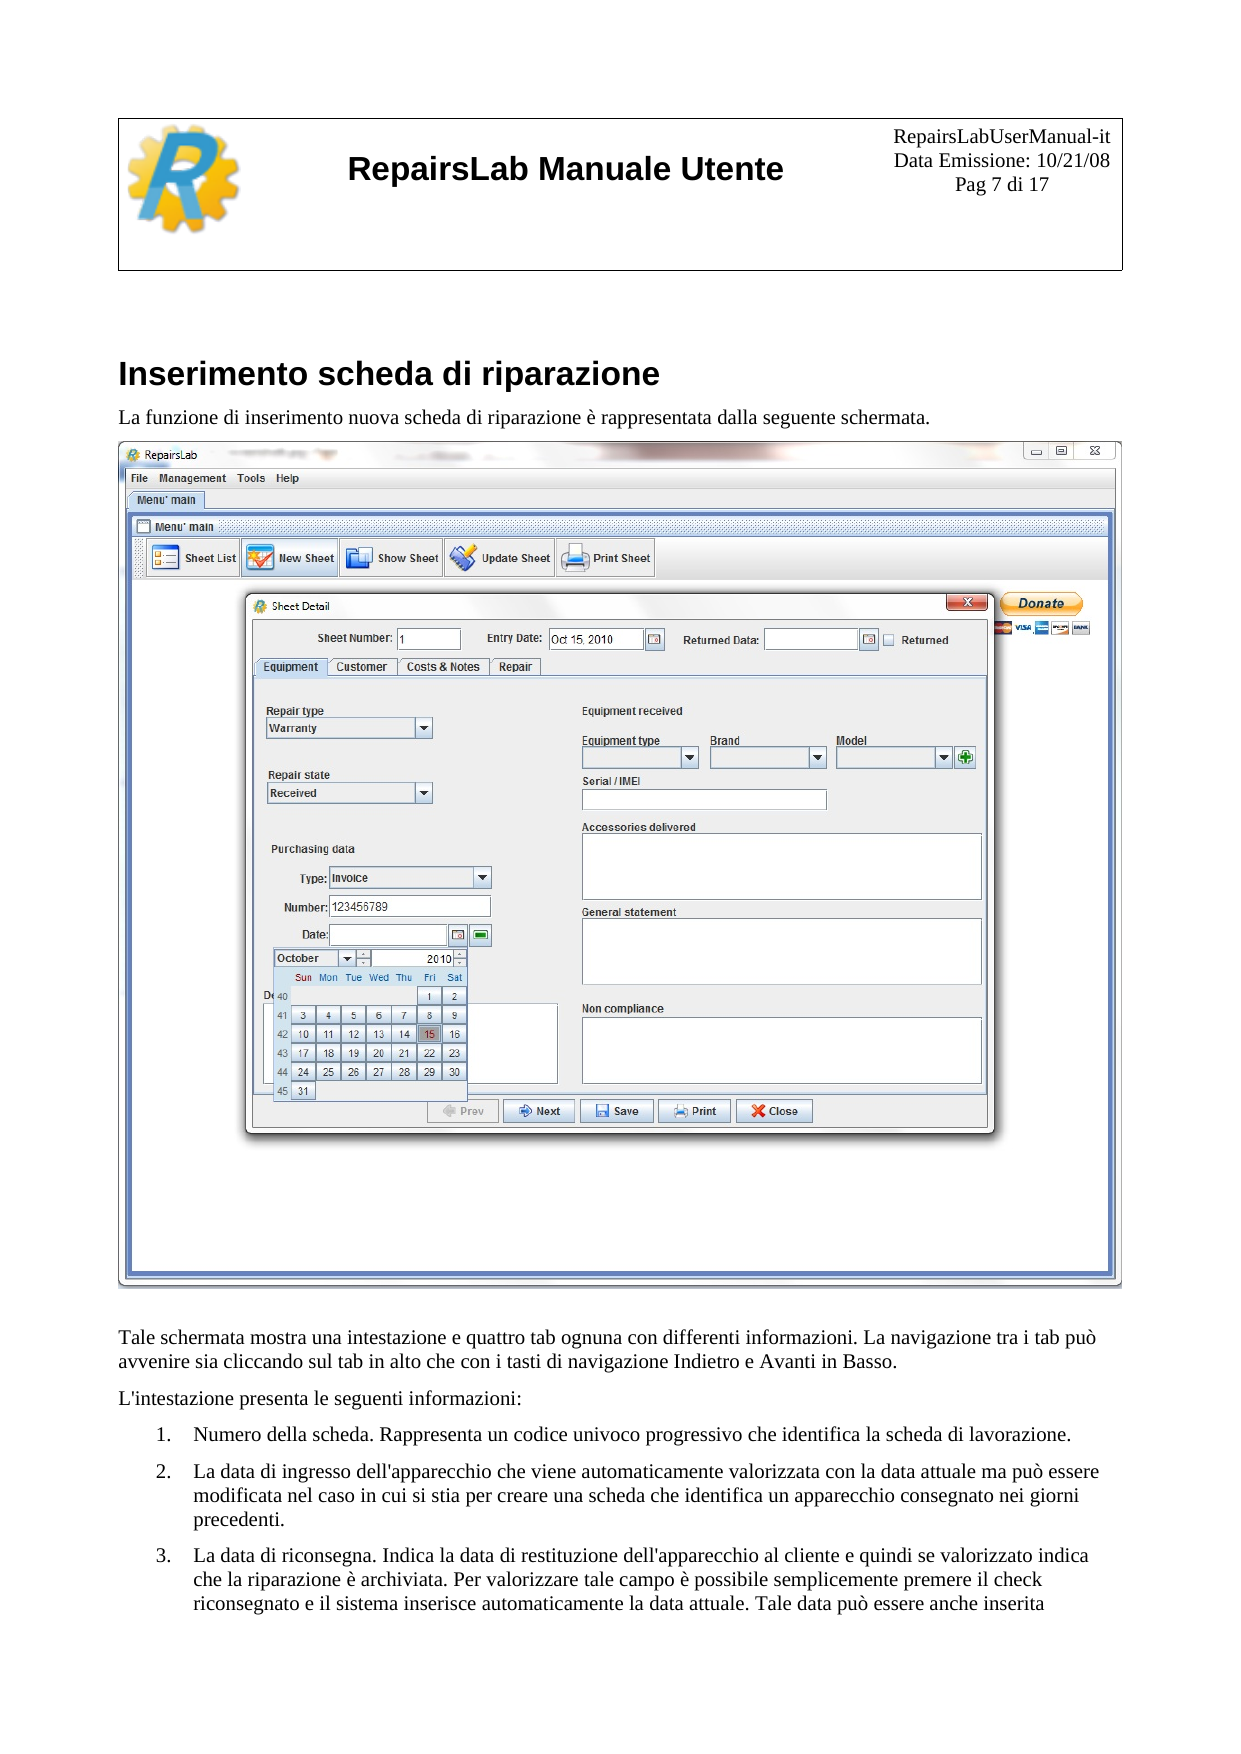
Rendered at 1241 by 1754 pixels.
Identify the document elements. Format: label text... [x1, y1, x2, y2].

list La data di riconsegna. Indica la data di restituzione dell'apparecchio al cliente e quindi se valorizzato indica che la riparazione è archiviata. Per valorizzare tale campo è possibile semplicemente premere il check riconsegnato e il sistema inserisce automaticamente la data attuale. Tale data può essere anche inserita [156, 1543, 1122, 1615]
subtitle Inserimento scheda di riparazione [118, 353, 1122, 392]
list Numero della scheda. Rappresenta un codice univoco progressivo che identifica la scheda di lavorazione. [156, 1422, 1122, 1446]
list La data di ingresso dell'apparecchio che viene automaticamente valorizzata con la data attuale ma può essere modificata nel caso in cui si stia per creare una scheda che identifica un apparecchio consegnato nei giorni precedenti. [156, 1458, 1122, 1531]
picture [127, 123, 241, 236]
text La funzione di inserimento nuova scheda di riparazione è rappresentata dalla seguente schermata. [118, 405, 1122, 429]
picture [118, 441, 1122, 1289]
text L'intestazione presenta le seguenti informazioni: [118, 1385, 1122, 1409]
text Tale schermata mostra una intestazione e quattro tab ognuna con differenti informazioni. La navigazione tra i tab può avvenire sia cliccando sul tab in alto che con i tasti di navigazione Indietro e Avanti in Basso. [118, 1325, 1122, 1373]
